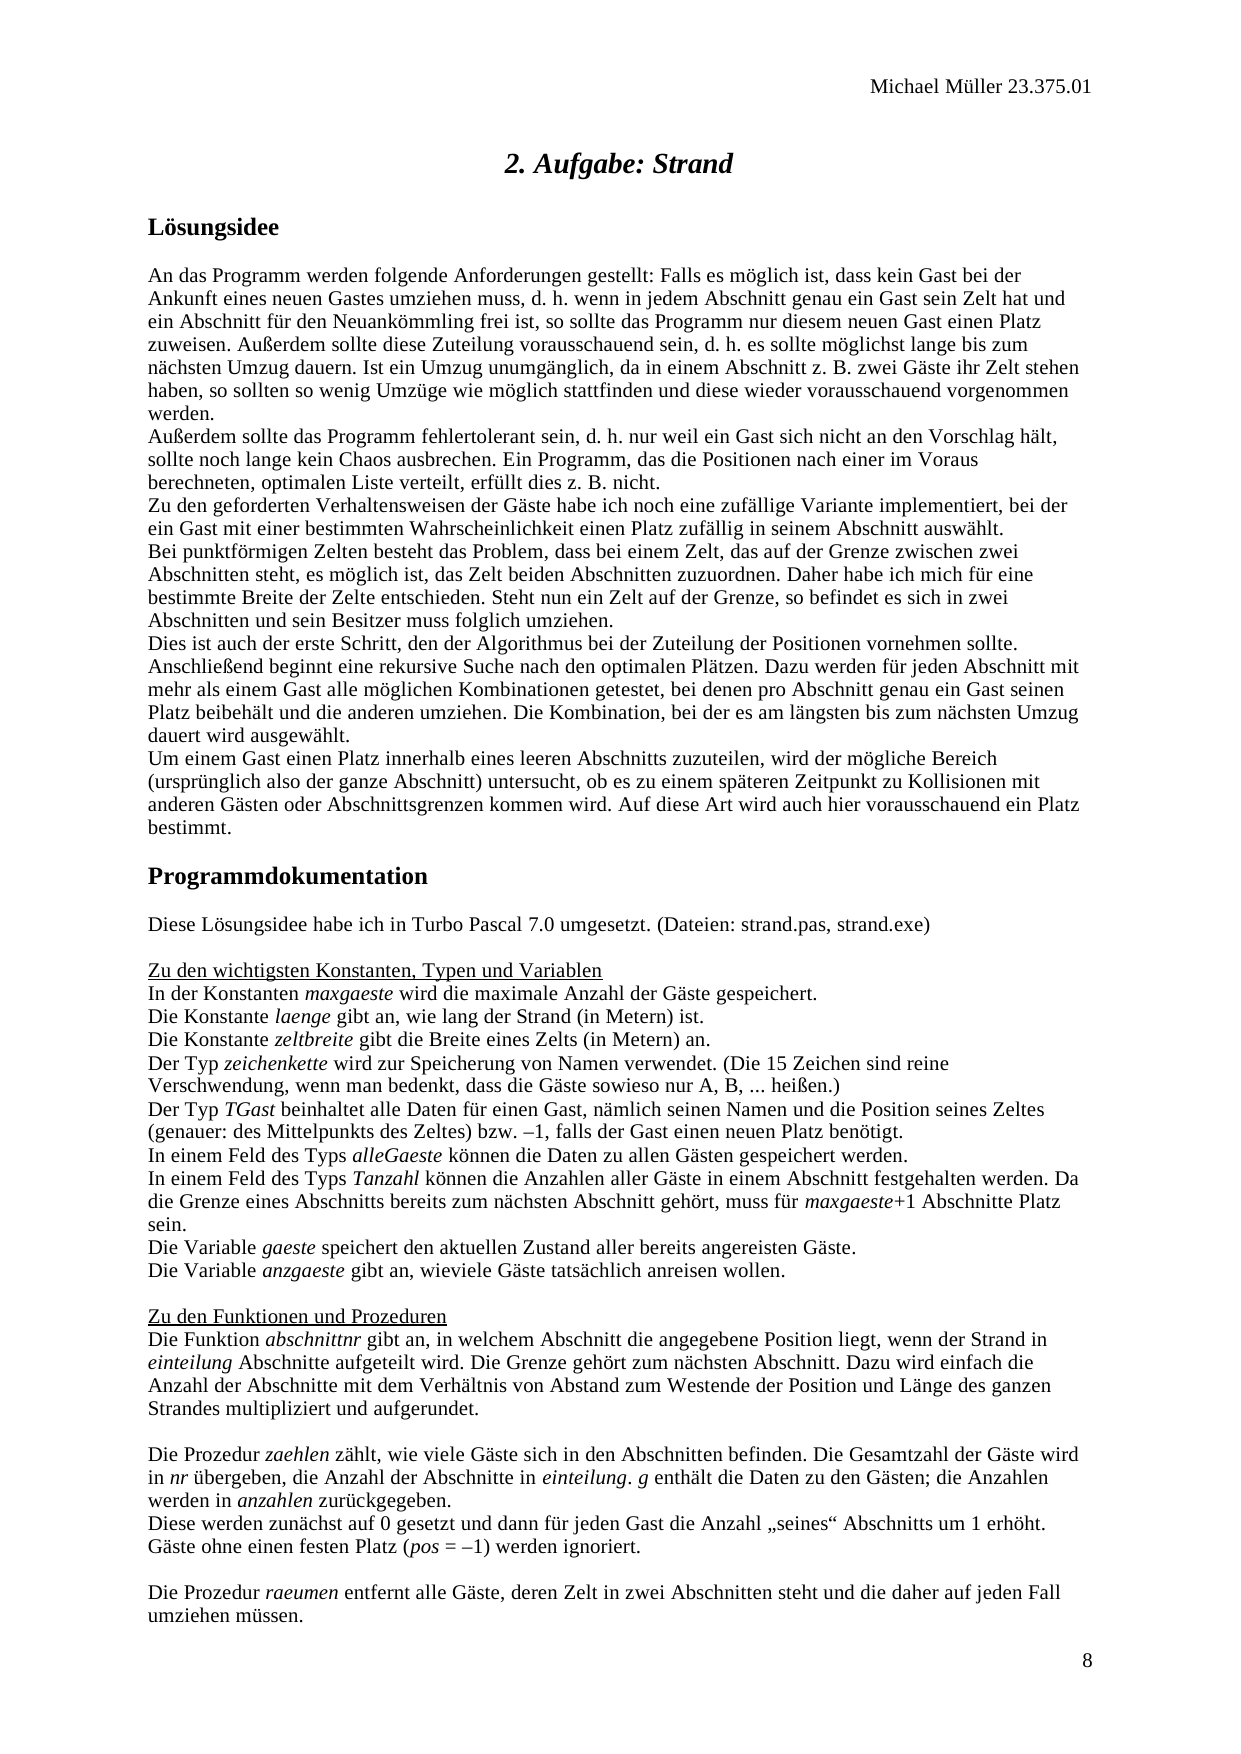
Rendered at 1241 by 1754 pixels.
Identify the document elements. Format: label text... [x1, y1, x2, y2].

text Dies ist auch der erste Schritt, den der Algorithmus bei der Zuteilung der Positionen vornehmen sollte. Anschließend beginnt eine rekursive Suche nach den optimalen Plätzen. Dazu werden für jeden Abschnitt mit mehr als einem Gast alle möglichen Kombinationen getestet, bei denen pro Abschnitt genau ein Gast seinen Platz beibehält und die anderen umziehen. Die Kombination, bei der es am längsten bis zum nächsten Umzug dauert wird ausgewählt. [148, 632, 1092, 747]
text In einem Feld des Typs Tanzahl können die Anzahlen aller Gäste in einem Abschnitt festgehalten werden. Da die Grenze eines Abschnitts bereits zum nächsten Abschnitt gehört, muss für maxgaeste+1 Abschnitte Platz sein. [148, 1166, 1092, 1236]
text In einem Feld des Typs alleGaeste können die Daten zu allen Gästen gespeichert werden. [148, 1143, 1092, 1166]
text An das Programm werden folgende Anforderungen gestellt: Falls es möglich ist, dass kein Gast bei der Ankunft eines neuen Gastes umziehen muss, d. h. wenn in jedem Abschnitt genau ein Gast sein Zelt hat und ein Abschnitt für den Neuankömmling frei ist, so sollte das Programm nur diesem neuen Gast einen Platz zuweisen. Außerdem sollte diese Zuteilung vorausschauend sein, d. h. es sollte möglichst lange bis zum nächsten Umzug dauern. Ist ein Umzug unumgänglich, da in einem Abschnitt z. B. zwei Gäste ihr Zelt stehen haben, so sollten so wenig Umzüge wie möglich stattfinden und diese wieder vorausschauend vorgenommen werden. [148, 264, 1092, 425]
text Diese Lösungsidee habe ich in Turbo Pascal 7.0 umgesetzt. (Dateien: strand.pas, strand.exe) [148, 913, 1092, 936]
text Die Prozedur raeumen entfernt alle Gäste, deren Zelt in zwei Abschnitten steht und die daher auf jeden Fall umziehen müssen. [148, 1581, 1092, 1627]
text Zu den geforderten Verhaltensweisen der Gäste habe ich noch eine zufällige Variante implementiert, bei der ein Gast mit einer bestimmten Wahrscheinlichkeit einen Platz zufällig in seinem Abschnitt auswählt. [148, 494, 1092, 540]
text Die Funktion abschnittnr gibt an, in welchem Abschnitt die angegebene Position liegt, wenn der Strand in einteilung Abschnitte aufgeteilt wird. Die Grenze gehört zum nächsten Abschnitt. Dazu wird einfach die Anzahl der Abschnitte mit dem Verhältnis von Abstand zum Westende der Position und Länge des ganzen Strandes multipliziert und aufgerundet. [148, 1328, 1092, 1420]
text Lösungsidee [148, 213, 1092, 241]
text Die Variable anzgaeste gibt an, wieviele Gäste tatsächlich anreisen wollen. [148, 1258, 1092, 1282]
text Außerdem sollte das Programm fehlertolerant sein, d. h. nur weil ein Gast sich nicht an den Vorschlag hält, sollte noch lange kein Chaos ausbrechen. Ein Programm, das die Positionen nach einer im Voraus berechneten, optimalen Liste verteilt, erfüllt dies z. B. nicht. [148, 425, 1092, 494]
text Der Typ zeichenkette wird zur Speicherung von Namen verwendet. (Die 15 Zeichen sind reine Verschwendung, wenn man bedenkt, dass die Gäste sowieso nur A, B, ... heißen.) [148, 1051, 1092, 1097]
text Bei punktförmigen Zelten besteht das Problem, dass bei einem Zelt, das auf der Grenze zwischen zwei Abschnitten steht, es möglich ist, das Zelt beiden Abschnitten zuzuordnen. Daher habe ich mich für eine bestimmte Breite der Zelte entschieden. Steht nun ein Zelt auf der Grenze, so befindet es sich in zwei Abschnitten und sein Besitzer muss folglich umziehen. [148, 540, 1092, 632]
text Die Konstante laenge gibt an, wie lang der Strand (in Metern) ist. [148, 1005, 1092, 1028]
text Um einem Gast einen Platz innerhalb eines leeren Abschnitts zuzuteilen, wird der mögliche Bereich (ursprünglich also der ganze Abschnitt) untersucht, ob es zu einem späteren Zeitpunkt zu Kollisionen mit anderen Gästen oder Abschnittsgrenzen kommen wird. Auf diese Art wird auch hier vorausschauend ein Platz bestimmt. [148, 747, 1092, 839]
text Die Konstante zeltbreite gibt die Breite eines Zelts (in Metern) an. [148, 1028, 1092, 1051]
text Die Prozedur zaehlen zählt, wie viele Gäste sich in den Abschnitten befinden. Die Gesamtzahl der Gäste wird in nr übergeben, die Anzahl der Abschnitte in einteilung. g enthält die Daten zu den Gästen; die Anzahlen werden in anzahlen zurückgegeben. [148, 1443, 1092, 1512]
text Die Variable gaeste speichert den aktuellen Zustand aller bereits angereisten Gäste. [148, 1236, 1092, 1258]
text 2. Aufgabe: Strand [148, 148, 1092, 180]
text In der Konstanten maxgaeste wird die maximale Anzahl der Gäste gespeichert. [148, 982, 1092, 1005]
text Zu den Funktionen und Prozeduren [148, 1304, 1092, 1328]
text Zu den wichtigsten Konstanten, Typen und Variablen [148, 959, 1092, 982]
text Diese werden zunächst auf 0 gesetzt und dann für jeden Gast die Anzahl „seines“ Abschnitts um 1 erhöht. Gäste ohne einen festen Platz (pos = –1) werden ignoriert. [148, 1512, 1092, 1558]
text Programmdokumentation [148, 862, 1092, 890]
text Der Typ TGast beinhaltet alle Daten für einen Gast, nämlich seinen Namen und die Position seines Zeltes (genauer: des Mittelpunkts des Zeltes) bzw. –1, falls der Gast einen neuen Platz benötigt. [148, 1097, 1092, 1143]
